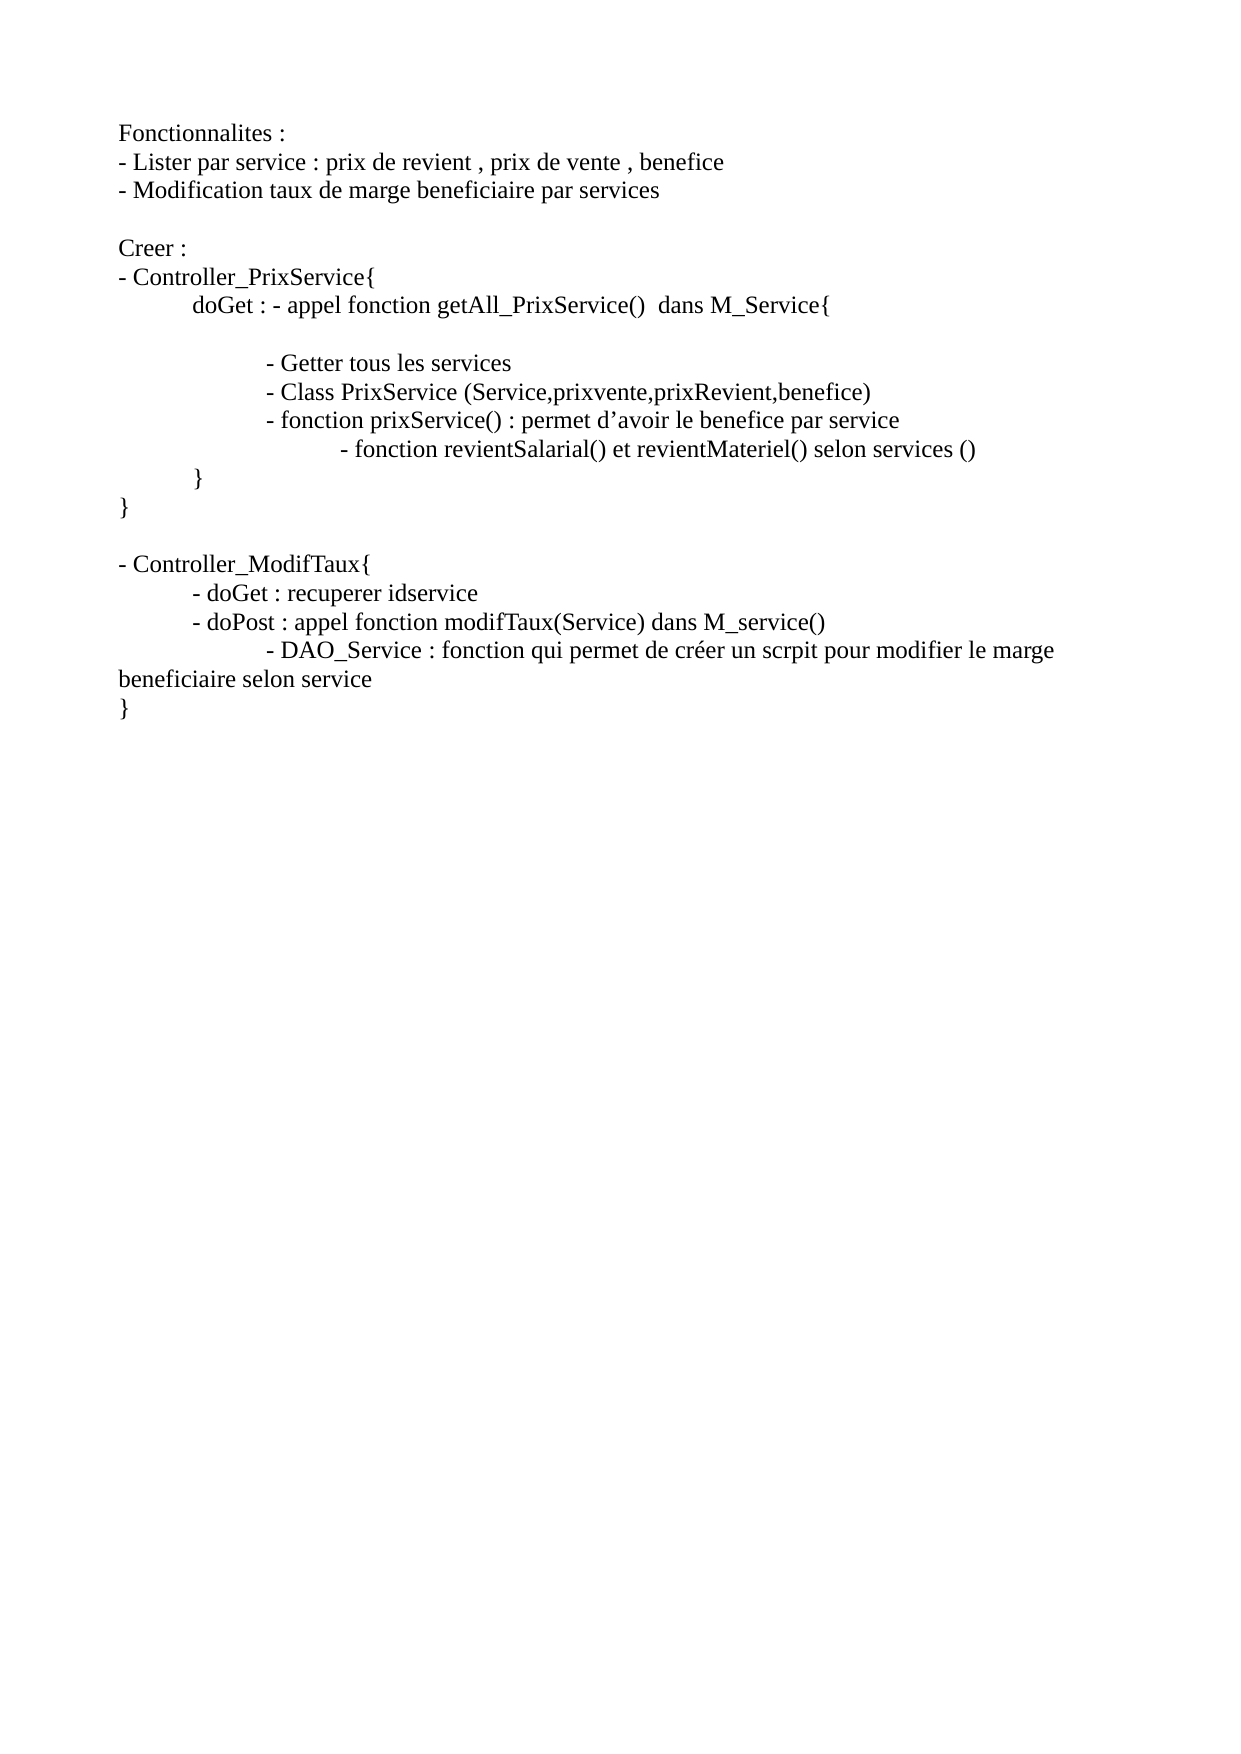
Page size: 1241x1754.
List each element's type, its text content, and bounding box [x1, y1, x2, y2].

text doGet : - appel fonction getAll_PrixService() dans M_Service{ [118, 291, 1122, 319]
text - Class PrixService (Service,prixvente,prixRevient,benefice) [118, 377, 1122, 406]
text Fonctionnalites : [118, 118, 1122, 147]
text } [118, 492, 1122, 521]
text - doGet : recuperer idservice [118, 578, 1122, 607]
text } [118, 693, 1122, 722]
text - DAO_Service : fonction qui permet de créer un scrpit pour modifier le marge beneficiaire selon service [118, 636, 1122, 693]
text - fonction revientSalarial() et revientMateriel() selon services () [118, 434, 1122, 463]
text - fonction prixService() : permet d’avoir le benefice par service [118, 406, 1122, 434]
text - Controller_ModifTaux{ [118, 549, 1122, 578]
text - Getter tous les services [118, 348, 1122, 377]
text - doPost : appel fonction modifTaux(Service) dans M_service() [118, 607, 1122, 636]
text Creer : [118, 233, 1122, 262]
text - Controller_PrixService{ [118, 262, 1122, 291]
text } [118, 463, 1122, 492]
text - Modification taux de marge beneficiaire par services [118, 176, 1122, 204]
text - Lister par service : prix de revient , prix de vente , benefice [118, 147, 1122, 176]
